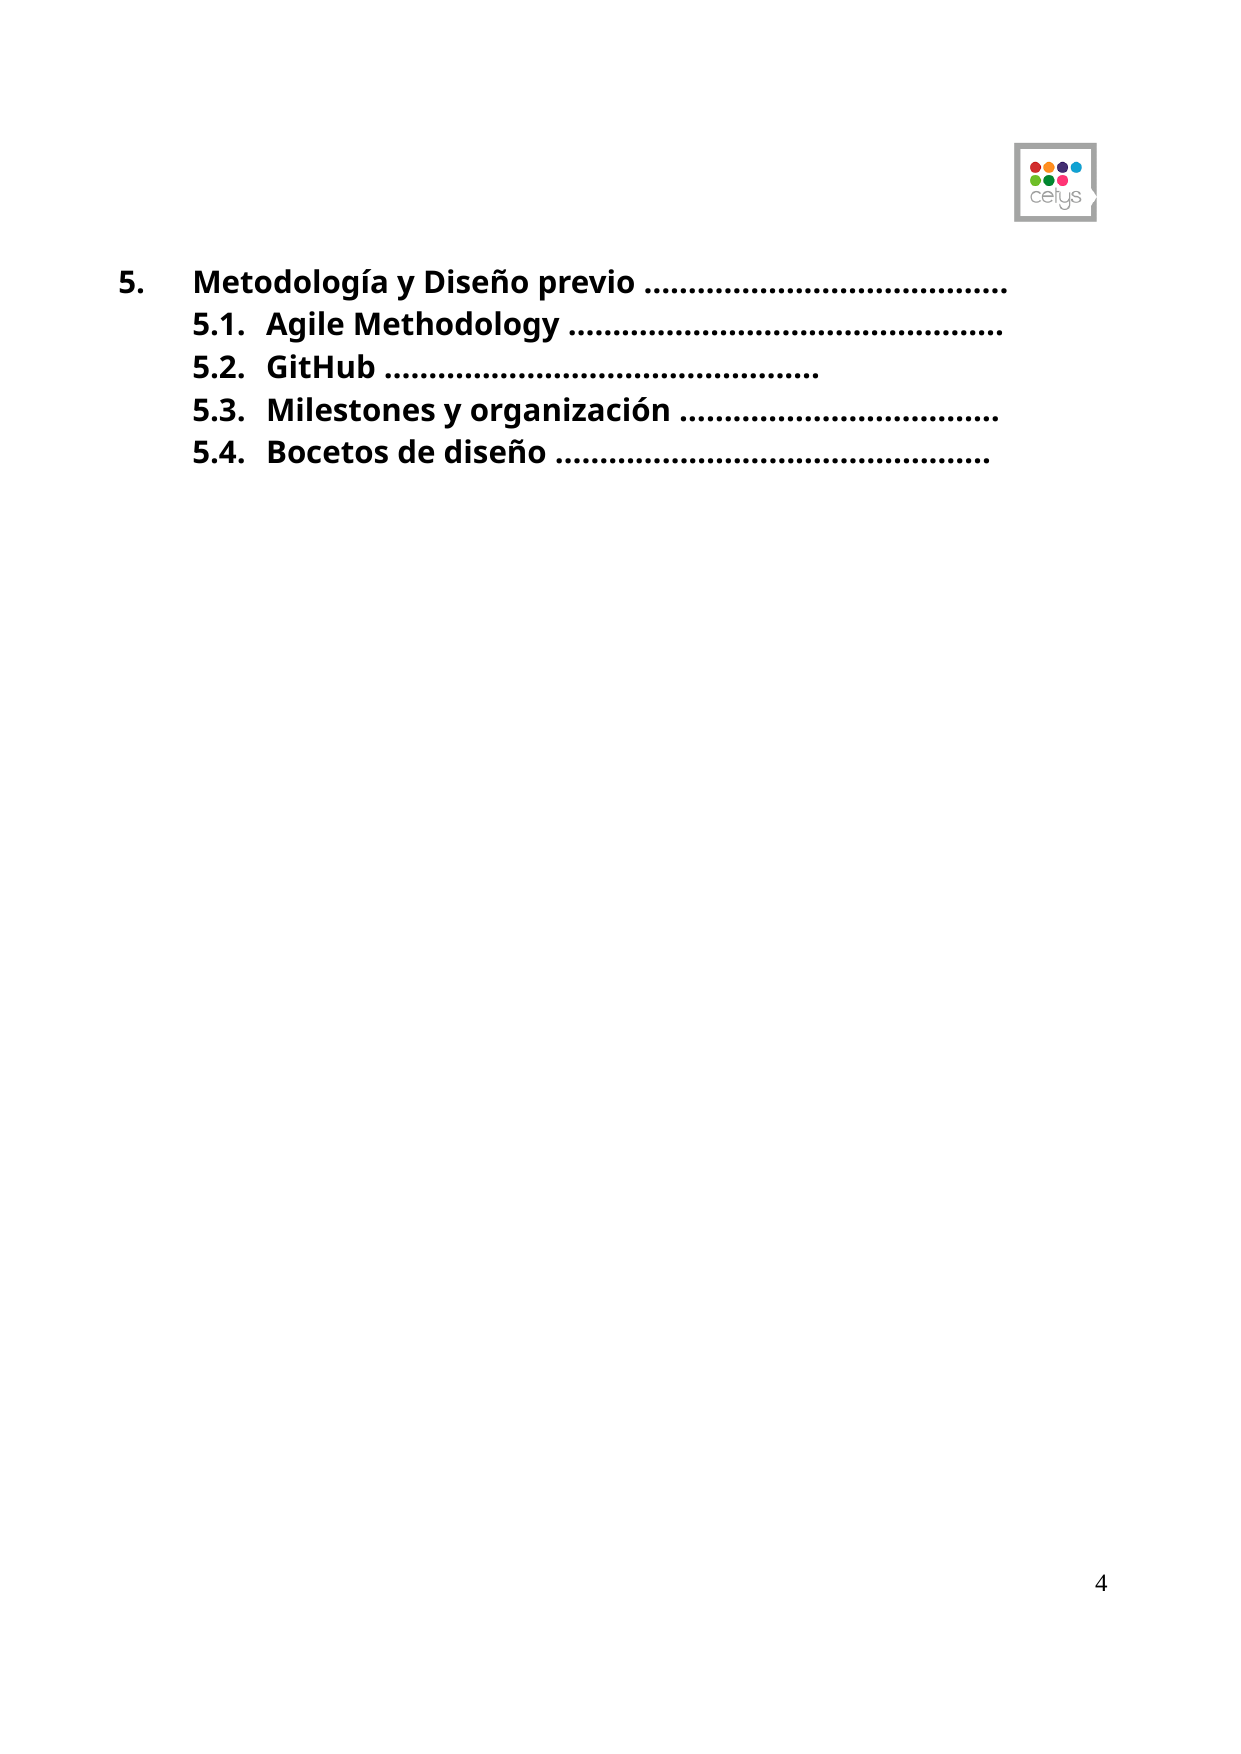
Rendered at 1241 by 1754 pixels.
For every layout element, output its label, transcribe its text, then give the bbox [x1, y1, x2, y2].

text 5.4. Bocetos de diseño …………………………………………. [118, 430, 1122, 473]
text 5.3. Milestones y organización ……………………………… [118, 388, 1122, 430]
text 5.1. Agile Methodology …………………………………………. [118, 302, 1122, 345]
picture [991, 118, 1122, 231]
text 5. Metodología y Diseño previo ………………………………….. [118, 260, 1122, 302]
text 5.2. GitHub …………………………………………. [118, 345, 1122, 388]
